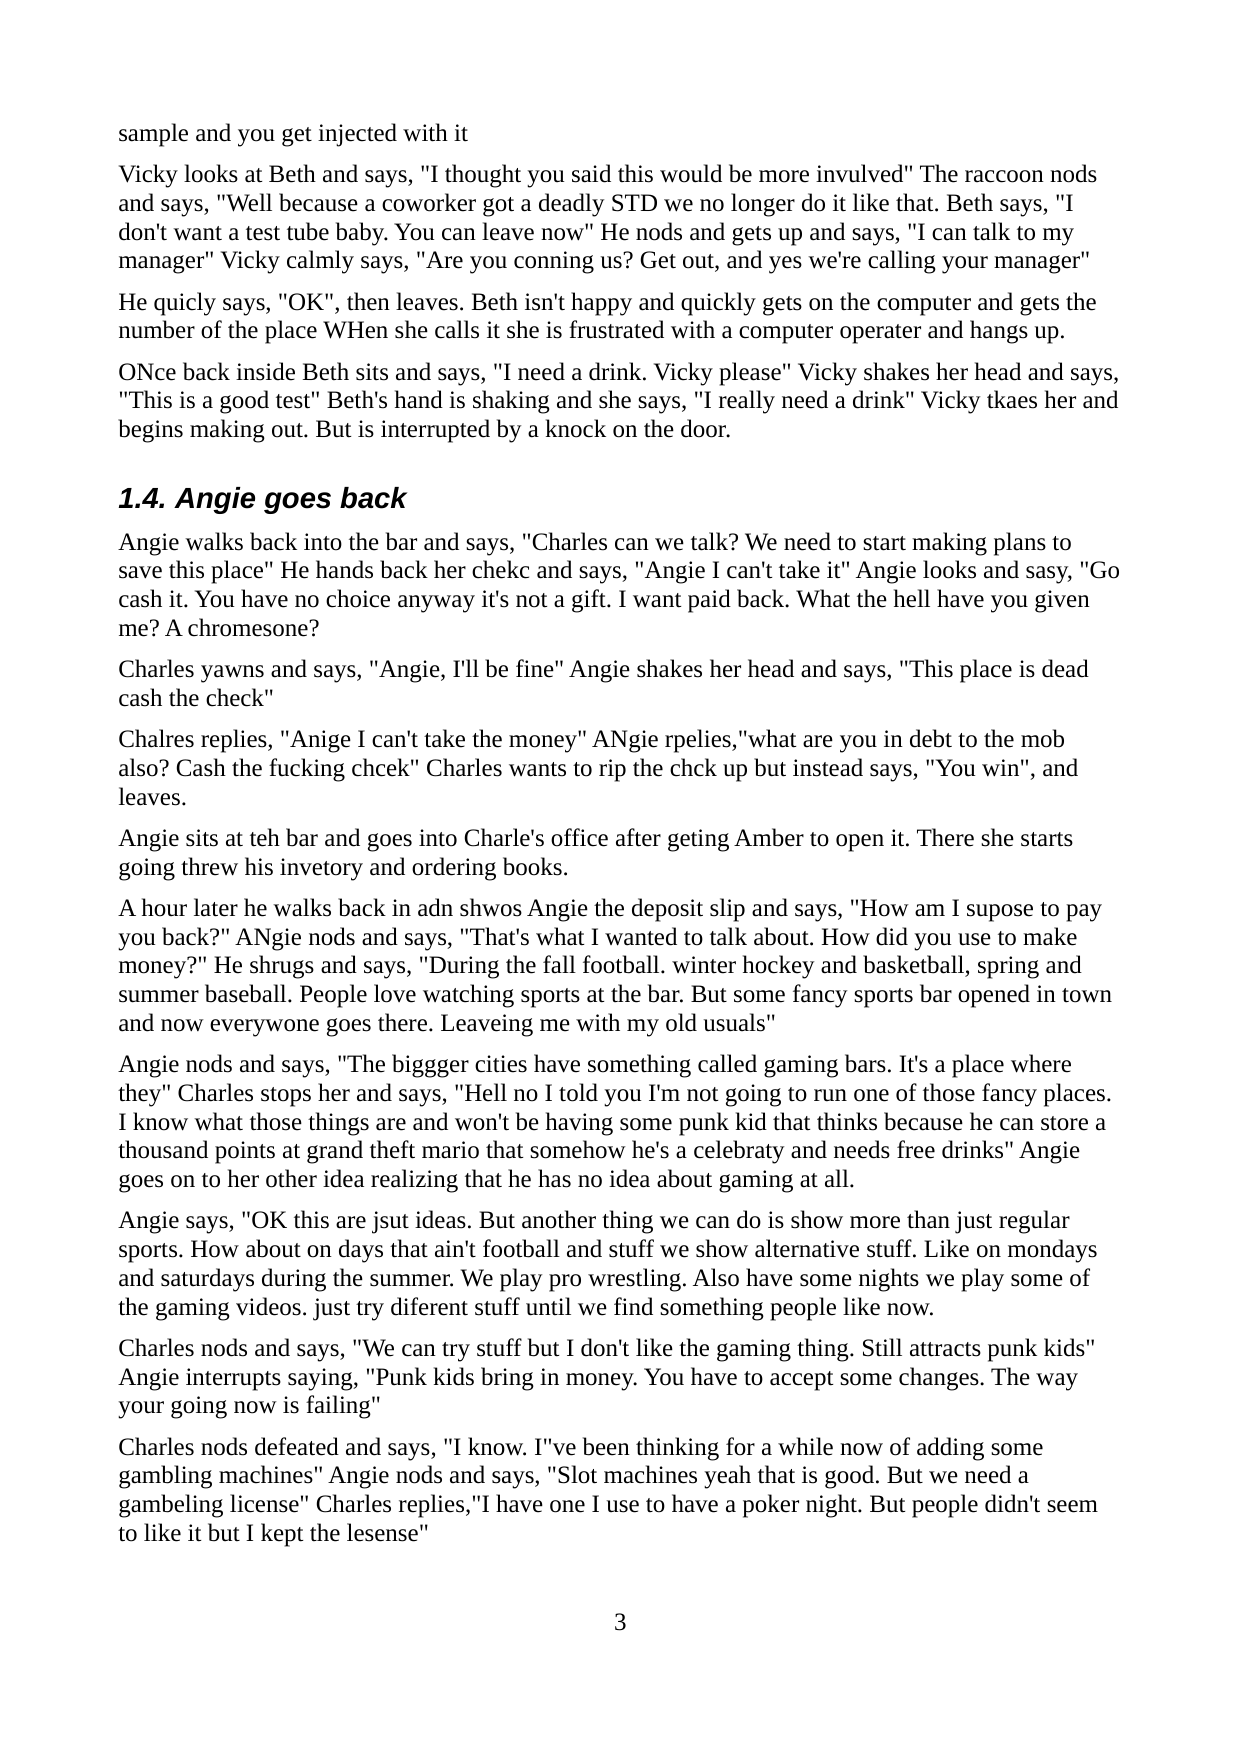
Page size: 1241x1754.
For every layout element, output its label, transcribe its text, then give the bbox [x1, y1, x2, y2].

text He quicly says, "OK", then leaves. Beth isn't happy and quickly gets on the computer and gets the number of the place WHen she calls it she is frustrated with a computer operater and hangs up. [118, 287, 1122, 344]
text Vicky looks at Beth and says, "I thought you said this would be more invulved" The raccoon nods and says, "Well because a coworker got a deadly STD we no longer do it like that. Beth says, "I don't want a test tube baby. You can leave now" He nods and gets up and says, "I can talk to my manager" Vicky calmly says, "Are you conning us? Get out, and yes we're calling your manager" [118, 159, 1122, 274]
text Chalres replies, "Anige I can't take the money" ANgie rpelies,"what are you in debt to the mob also? Cash the fucking chcek" Charles wants to rip the chck up but instead says, "You win", and leaves. [118, 724, 1122, 810]
subtitle Angie goes back [118, 481, 1122, 514]
text Angie walks back into the bar and says, "Charles can we talk? We need to start making plans to save this place" He hands back her chekc and says, "Angie I can't take it" Angie looks and sasy, "Go cash it. You have no choice anyway it's not a gift. I want paid back. What the hell have you given me? A chromesone? [118, 527, 1122, 642]
text sample and you get injected with it [118, 118, 1122, 147]
text Charles nods defeated and says, "I know. I"ve been thinking for a while now of adding some gambling machines" Angie nods and says, "Slot machines yeah that is good. But we need a gambeling license" Charles replies,"I have one I use to have a poker night. But people didn't seem to like it but I kept the lesense" [118, 1432, 1122, 1547]
text Angie nods and says, "The biggger cities have something called gaming bars. It's a place where they" Charles stops her and says, "Hell no I told you I'm not going to run one of those fancy places. I know what those things are and won't be having some punk kid that thinks because he can store a thousand points at grand theft mario that somehow he's a celebraty and needs free drinks" Angie goes on to her other idea realizing that he has no idea about gaming at all. [118, 1049, 1122, 1193]
text Charles nods and says, "We can try stuff but I don't like the gaming thing. Still attracts punk kids" Angie interrupts saying, "Punk kids bring in money. You have to accept some changes. The way your going now is failing" [118, 1333, 1122, 1419]
text Angie says, "OK this are jsut ideas. But another thing we can do is show more than just regular sports. How about on days that ain't football and stuff we show alternative stuff. Like on mondays and saturdays during the summer. We play pro wrestling. Also have some nights we play some of the gaming videos. just try diferent stuff until we find something people like now. [118, 1205, 1122, 1320]
text Charles yawns and says, "Angie, I'll be fine" Angie shakes her head and says, "This place is dead cash the check" [118, 654, 1122, 712]
text A hour later he walks back in adn shwos Angie the deposit slip and says, "How am I supose to pay you back?" ANgie nods and says, "That's what I wanted to talk about. How did you use to make money?" He shrugs and says, "During the fall football. winter hockey and basketball, spring and summer baseball. People love watching sports at the bar. But some fancy sports bar opened in town and now everywone goes there. Leaveing me with my old usuals" [118, 893, 1122, 1037]
text Angie sits at teh bar and goes into Charle's office after geting Amber to open it. There she starts going threw his invetory and ordering books. [118, 823, 1122, 880]
text ONce back inside Beth sits and says, "I need a drink. Vicky please" Vicky shakes her head and says, "This is a good test" Beth's hand is shaking and she says, "I really need a drink" Vicky tkaes her and begins making out. But is interrupted by a knock on the door. [118, 357, 1122, 443]
